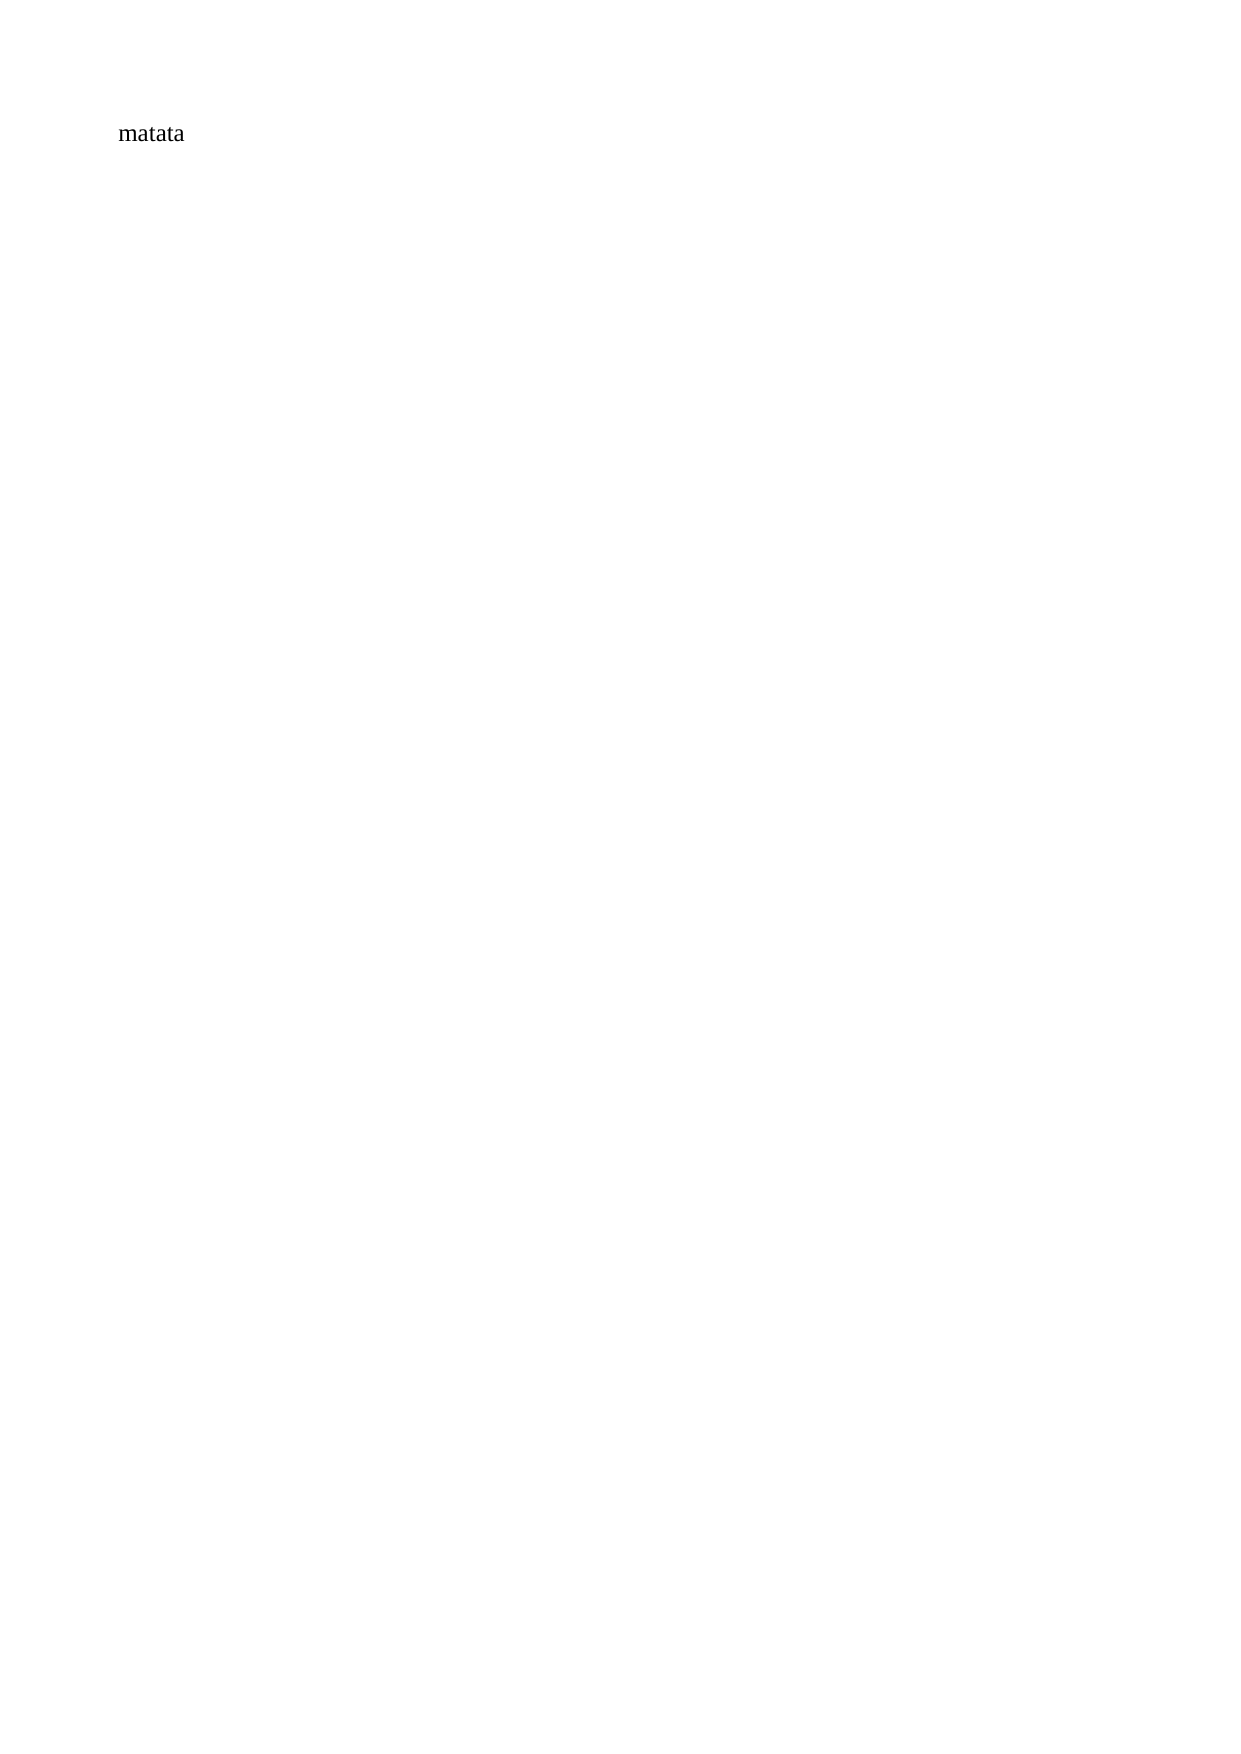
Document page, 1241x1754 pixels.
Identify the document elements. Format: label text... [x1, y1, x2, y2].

text matata [118, 118, 1122, 147]
